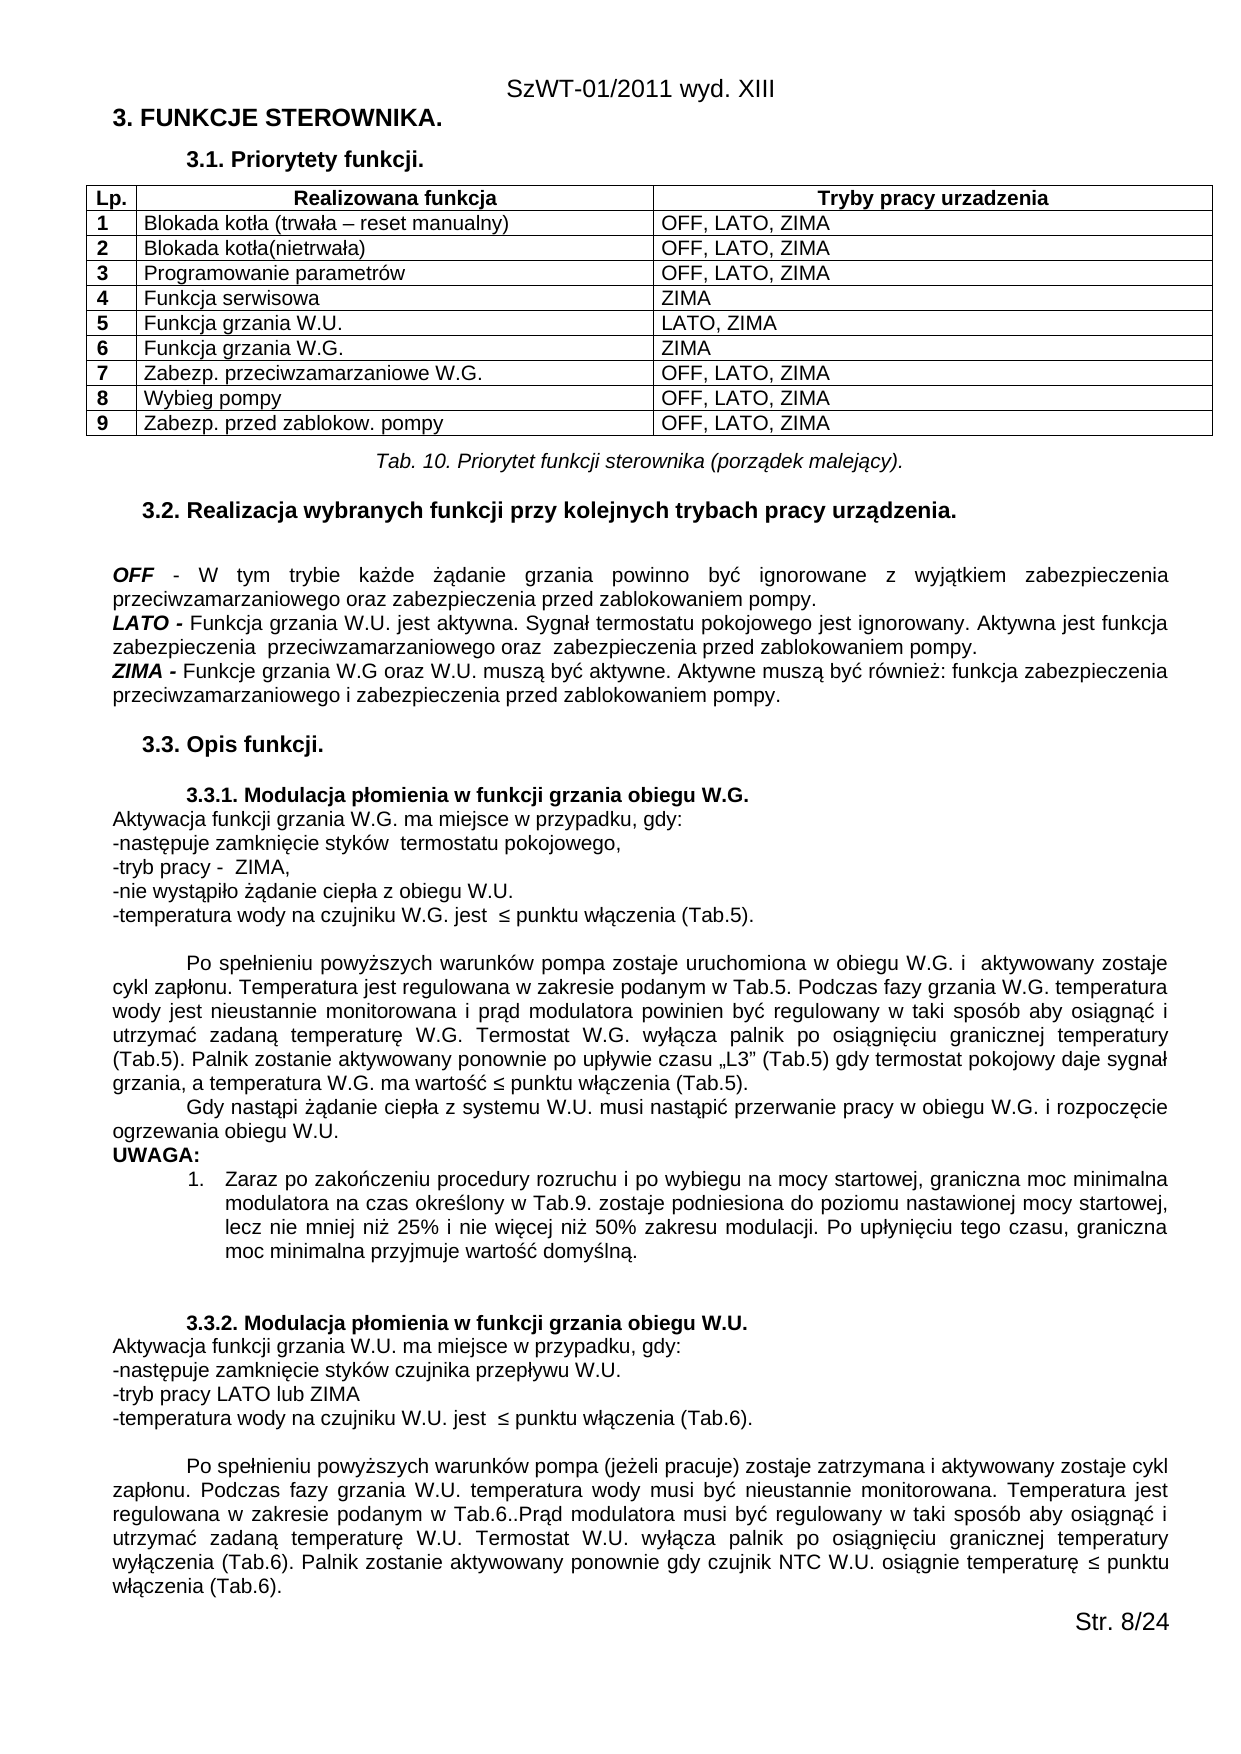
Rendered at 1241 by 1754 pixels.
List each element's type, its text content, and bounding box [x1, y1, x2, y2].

table_cell ZIMA [654, 336, 1212, 360]
table_cell Blokada kotła (trwała – reset manualny) [137, 211, 653, 235]
text -temperatura wody na czujniku W.U. jest ≤ punktu włączenia (Tab.6). [112, 1406, 1169, 1430]
table_cell Blokada kotła(nietrwała) [137, 236, 653, 260]
text -następuje zamknięcie styków czujnika przepływu W.U. [112, 1358, 1169, 1382]
text ZIMA - Funkcje grzania W.G oraz W.U. muszą być aktywne. Aktywne muszą być również: funkcja zabezpieczenia przeciwzamarzaniowego i zabezpieczenia przed zablokowaniem pompy. [112, 659, 1169, 707]
text Gdy nastąpi żądanie ciepła z systemu W.U. musi nastąpić przerwanie pracy w obiegu W.G. i rozpoczęcie ogrzewania obiegu W.U. [112, 1095, 1169, 1143]
text -tryb pracy LATO lub ZIMA [112, 1382, 1169, 1406]
subtitle 3. FUNKCJE STEROWNIKA. [112, 102, 1169, 131]
table_cell Zabezp. przed zablokow. pompy [137, 411, 653, 435]
table_cell OFF, LATO, ZIMA [654, 411, 1212, 435]
subtitle 3.3.2. Modulacja płomienia w funkcji grzania obiegu W.U. [186, 1310, 1169, 1334]
text Aktywacja funkcji grzania W.G. ma miejsce w przypadku, gdy: [112, 807, 1169, 831]
table_cell OFF, LATO, ZIMA [654, 261, 1212, 285]
text OFF - W tym trybie każde żądanie grzania powinno być ignorowane z wyjątkiem zabezpieczenia przeciwzamarzaniowego oraz zabezpieczenia przed zablokowaniem pompy. [112, 563, 1169, 611]
table_cell Funkcja grzania W.G. [137, 336, 653, 360]
table_cell [87, 386, 136, 410]
table_cell ZIMA [654, 286, 1212, 310]
subtitle 3.1. Priorytety funkcji. [112, 146, 1169, 172]
subtitle 3.2. Realizacja wybranych funkcji przy kolejnych trybach pracy urządzenia. [142, 497, 1169, 523]
table_cell [87, 261, 136, 285]
text UWAGA: [112, 1143, 1169, 1167]
text -tryb pracy - ZIMA, [112, 855, 1169, 879]
table_cell [87, 236, 136, 260]
table_header Tryby pracy urzadzenia [654, 186, 1212, 210]
table_cell OFF, LATO, ZIMA [654, 386, 1212, 410]
subtitle 3.3. Opis funkcji. [142, 731, 1169, 757]
table_cell [87, 361, 136, 385]
table_cell [87, 286, 136, 310]
table_header Lp. [87, 186, 136, 210]
table_cell Funkcja serwisowa [137, 286, 653, 310]
table_cell OFF, LATO, ZIMA [654, 361, 1212, 385]
table_cell Funkcja grzania W.U. [137, 311, 653, 335]
table_cell [87, 311, 136, 335]
table_cell OFF, LATO, ZIMA [654, 236, 1212, 260]
text -nie wystąpiło żądanie ciepła z obiegu W.U. [112, 879, 1169, 903]
text Po spełnieniu powyższych warunków pompa zostaje uruchomiona w obiegu W.G. i aktywowany zostaje cykl zapłonu. Temperatura jest regulowana w zakresie podanym w Tab.5. Podczas fazy grzania W.G. temperatura wody jest nieustannie monitorowana i prąd modulatora powinien być regulowany w taki sposób aby osiągnąć i utrzymać zadaną temperaturę W.G. Termostat W.G. wyłącza palnik po osiągnięciu granicznej temperatury (Tab.5). Palnik zostanie aktywowany ponownie po upływie czasu „L3” (Tab.5) gdy termostat pokojowy daje sygnał grzania, a temperatura W.G. ma wartość ≤ punktu włączenia (Tab.5). [112, 951, 1169, 1095]
table_cell LATO, ZIMA [654, 311, 1212, 335]
table_cell [87, 411, 136, 435]
subtitle 3.3.1. Modulacja płomienia w funkcji grzania obiegu W.G. [186, 783, 1169, 807]
table_cell [87, 211, 136, 235]
text Po spełnieniu powyższych warunków pompa (jeżeli pracuje) zostaje zatrzymana i aktywowany zostaje cykl zapłonu. Podczas fazy grzania W.U. temperatura wody musi być nieustannie monitorowana. Temperatura jest regulowana w zakresie podanym w Tab.6..Prąd modulatora musi być regulowany w taki sposób aby osiągnąć i utrzymać zadaną temperaturę W.U. Termostat W.U. wyłącza palnik po osiągnięciu granicznej temperatury wyłączenia (Tab.6). Palnik zostanie aktywowany ponownie gdy czujnik NTC W.U. osiągnie temperaturę ≤ punktu włączenia (Tab.6). [112, 1454, 1169, 1598]
text -następuje zamknięcie styków termostatu pokojowego, [112, 831, 1169, 855]
table_cell OFF, LATO, ZIMA [654, 211, 1212, 235]
list Zaraz po zakończeniu procedury rozruchu i po wybiegu na mocy startowej, graniczna moc minimalna modulatora na czas określony w Tab.9. zostaje podniesiona do poziomu nastawionej mocy startowej, lecz nie mniej niż 25% i nie więcej niż 50% zakresu modulacji. Po upłynięciu tego czasu, graniczna moc minimalna przyjmuje wartość domyślną. [187, 1167, 1169, 1262]
table_cell Programowanie parametrów [137, 261, 653, 285]
text -temperatura wody na czujniku W.G. jest ≤ punktu włączenia (Tab.5). [112, 903, 1169, 927]
table_cell Wybieg pompy [137, 386, 653, 410]
table_cell Zabezp. przeciwzamarzaniowe W.G. [137, 361, 653, 385]
text LATO - Funkcja grzania W.U. jest aktywna. Sygnał termostatu pokojowego jest ignorowany. Aktywna jest funkcja zabezpieczenia przeciwzamarzaniowego oraz zabezpieczenia przed zablokowaniem pompy. [112, 611, 1169, 659]
text Tab. 10. Priorytet funkcji sterownika (porządek malejący). [112, 449, 1169, 473]
table_cell [87, 336, 136, 360]
table_header Realizowana funkcja [137, 186, 653, 210]
text Aktywacja funkcji grzania W.U. ma miejsce w przypadku, gdy: [112, 1334, 1169, 1358]
